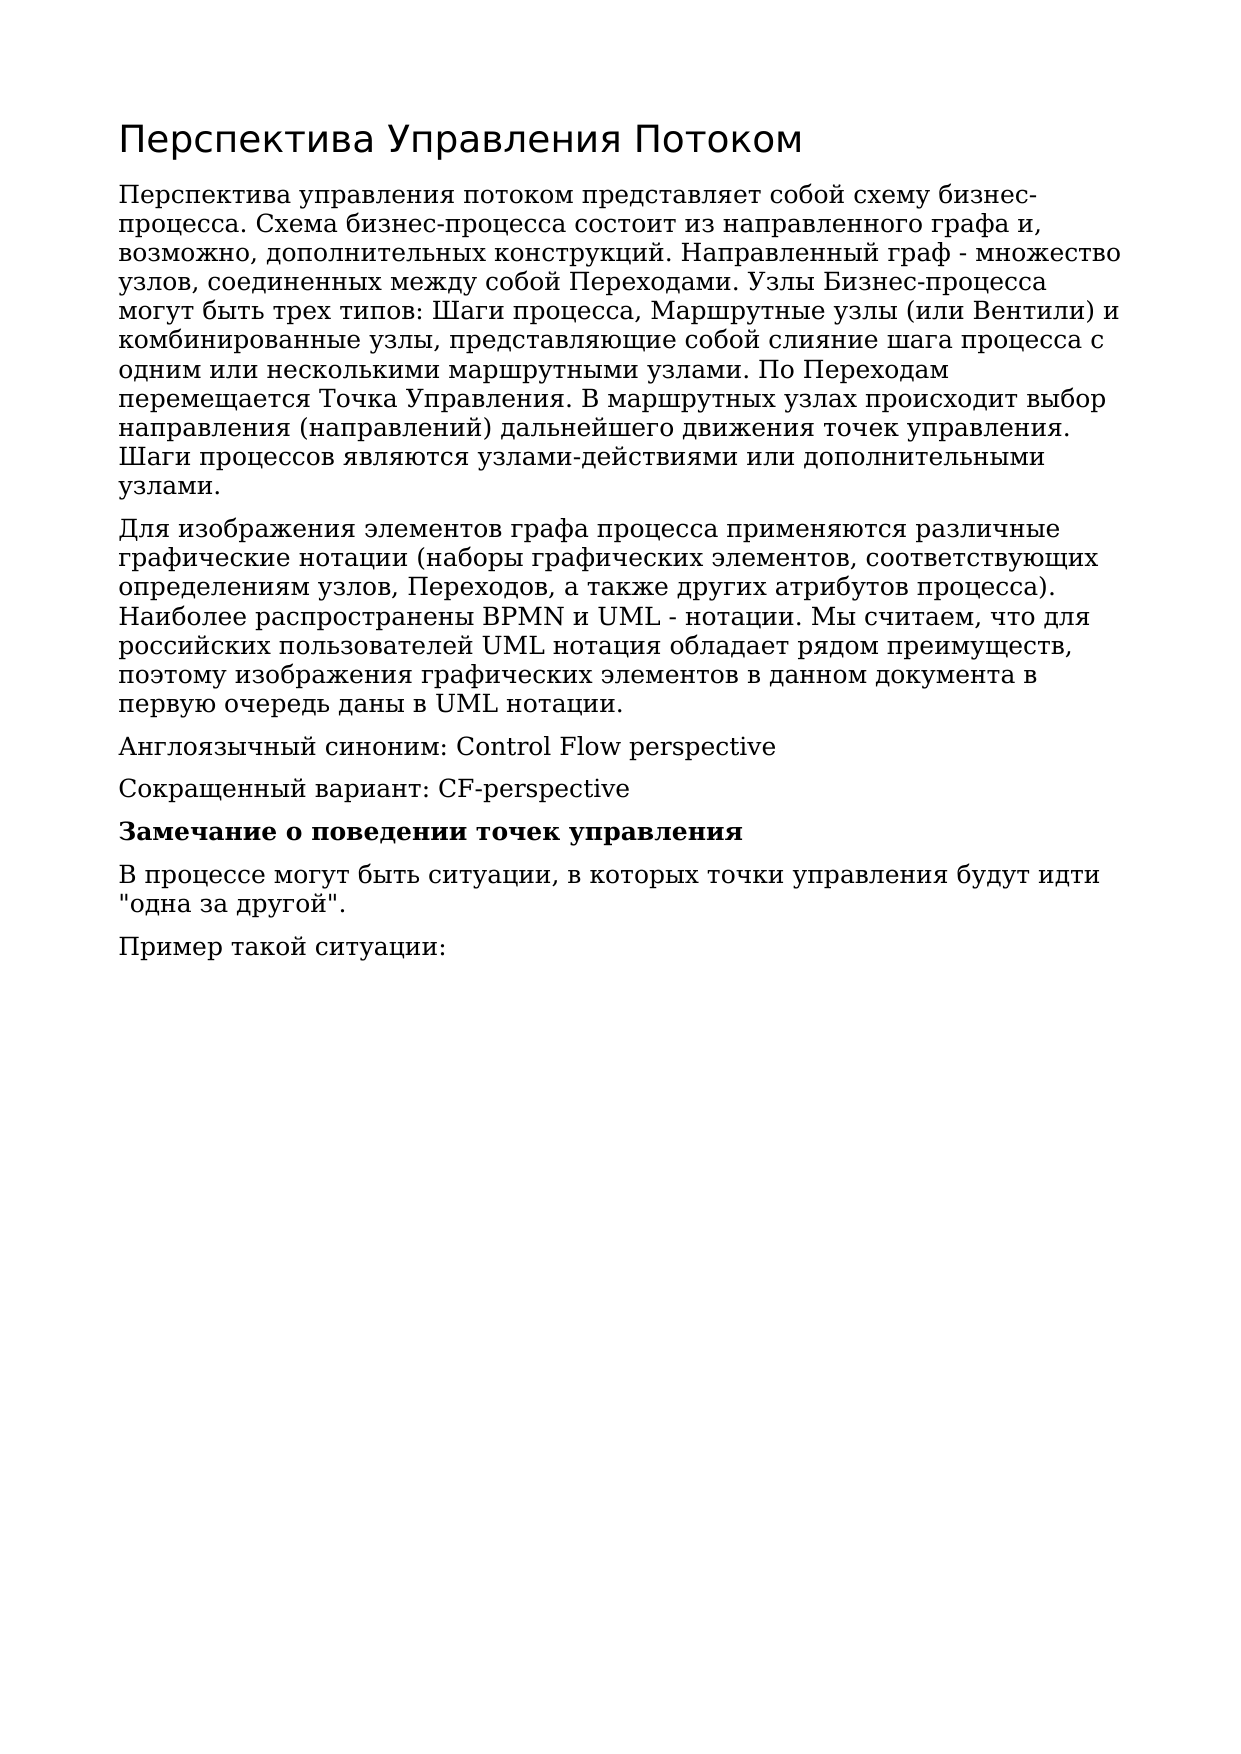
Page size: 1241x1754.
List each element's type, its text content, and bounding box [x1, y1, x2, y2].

text Перспектива управления потоком представляет собой схему бизнес-процесса. Схема бизнес-процесса состоит из направленного графа и, возможно, дополнительных конструкций. Направленный граф - множество узлов, соединенных между собой Переходами. Узлы Бизнес-процесса могут быть трех типов: Шаги процесса, Маршрутные узлы (или Вентили) и комбинированные узлы, представляющие собой слияние шага процесса с одним или несколькими маршрутными узлами. По Переходам перемещается Точка Управления. В маршрутных узлах происходит выбор направления (направлений) дальнейшего движения точек управления. Шаги процессов являются узлами-действиями или дополнительными узлами. [118, 180, 1122, 501]
text Для изображения элементов графа процесса применяются различные графические нотации (наборы графических элементов, соответствующих определениям узлов, Переходов, а также других атрибутов процесса). Наиболее распространены BPMN и UML - нотации. Мы считаем, что для российских пользователей UML нотация обладает рядом преимуществ, поэтому изображения графических элементов в данном документа в первую очередь даны в UML нотации. [118, 514, 1122, 718]
subtitle Перспектива Управления Потоком [118, 118, 1122, 162]
text Пример такой ситуации: [118, 932, 1122, 961]
text Англоязычный синоним: Control Flow perspective [118, 732, 1122, 761]
text Замечание о поведении точек управления [118, 817, 1122, 847]
text В процессе могут быть ситуации, в которых точки управления будут идти "одна за другой". [118, 860, 1122, 918]
text Сокращенный вариант: CF-perspective [118, 774, 1122, 804]
